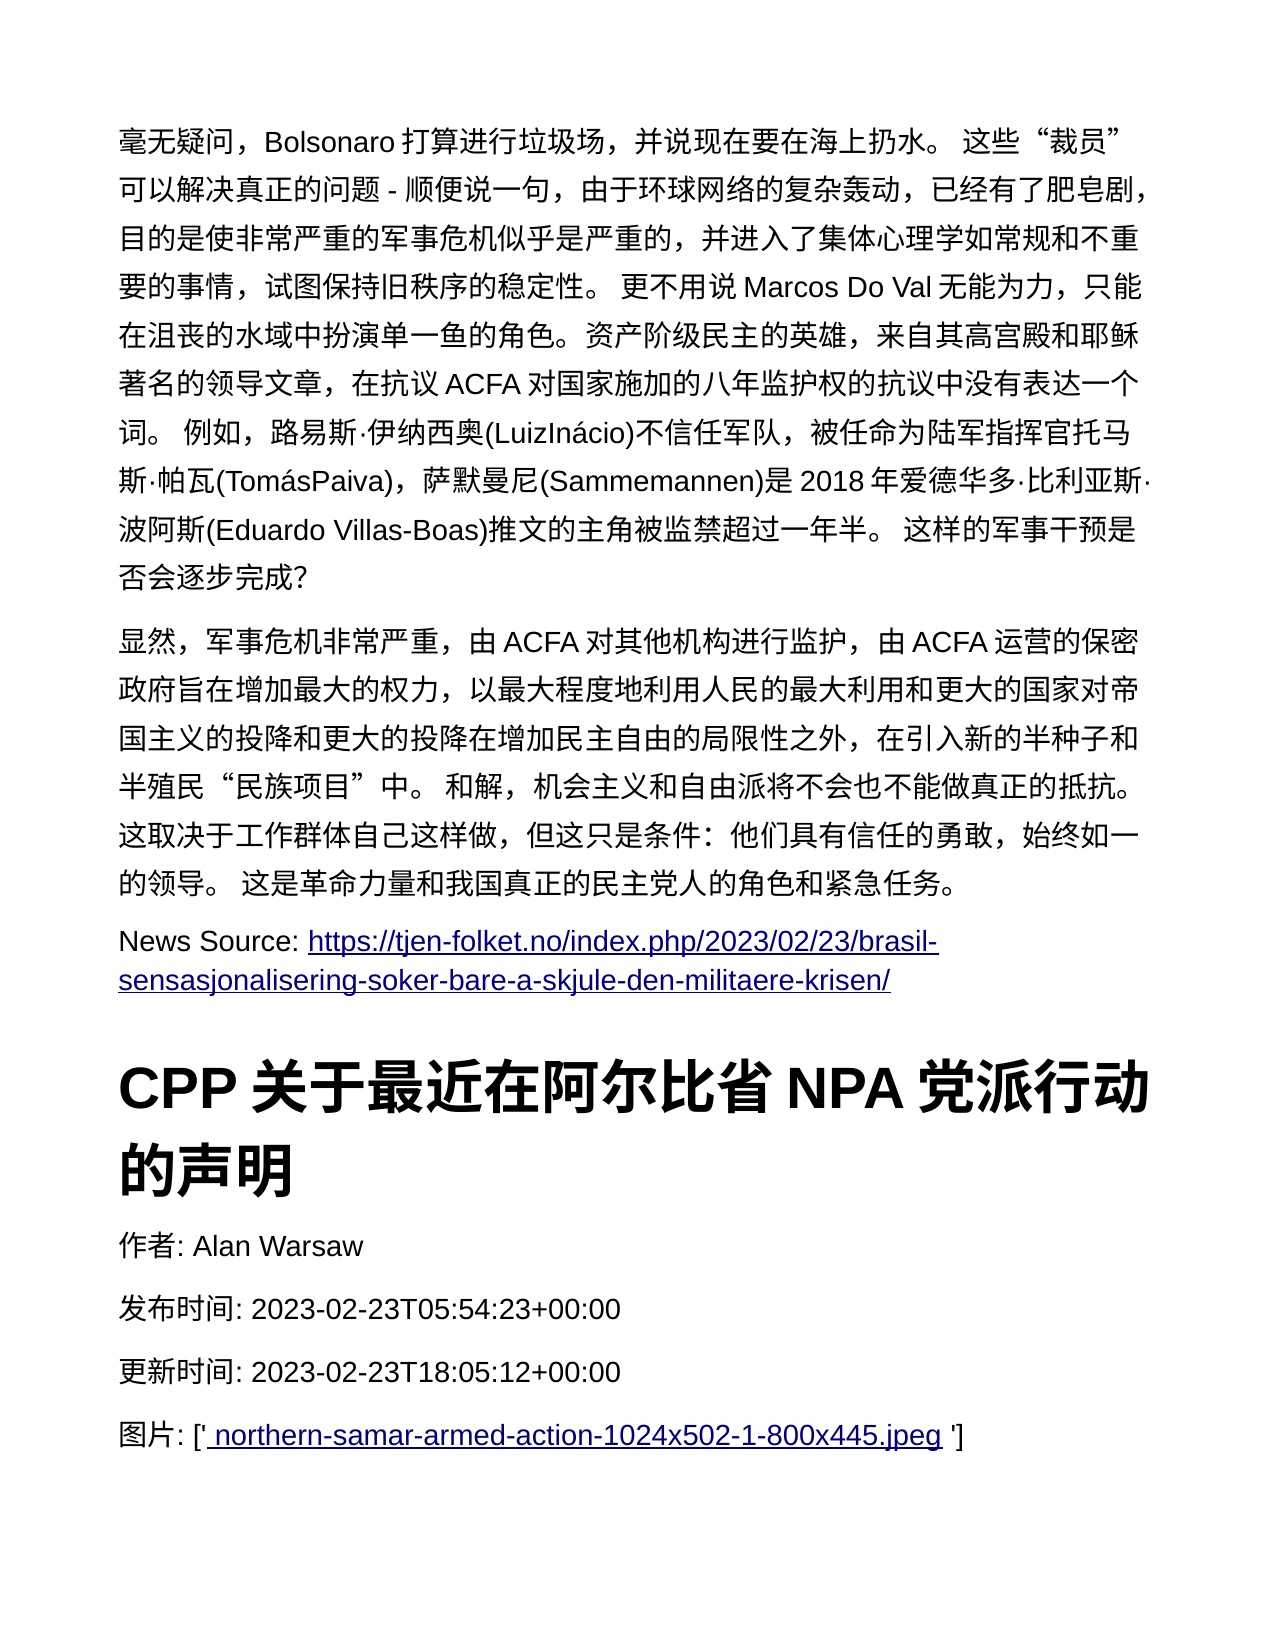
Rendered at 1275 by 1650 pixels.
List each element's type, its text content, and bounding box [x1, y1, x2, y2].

text News Source: https://tjen-folket.no/index.php/2023/02/23/brasil-sensasjonalisering-soker-bare-a-skjule-den-militaere-krisen/ [118, 924, 1157, 996]
text 毫无疑问，Bolsonaro打算进行垃圾场，并说现在要在海上扔水。 这些“裁员”可以解决真正的问题 - 顺便说一句，由于环球网络的复杂轰动，已经有了肥皂剧，目的是使非常严重的军事危机似乎是严重的，并进入了集体心理学如常规和不重要的事情，试图保持旧秩序的稳定性。 更不用说Marcos Do Val无能为力，只能在沮丧的水域中扮演单一鱼的角色。资产阶级民主的英雄，来自其高宫殿和耶稣著名的领导文章，在抗议ACFA对国家施加的八年监护权的抗议中没有表达一个词。 例如，路易斯·伊纳西奥(LuizInácio)不信任军队，被任命为陆军指挥官托马斯·帕瓦(TomásPaiva)，萨默曼尼(Sammemannen)是2018年爱德华多·比利亚斯·波阿斯(Eduardo Villas-Boas)推文的主角被监禁超过一年半。 这样的军事干预是否会逐步完成？ [118, 118, 1157, 597]
text 作者: Alan Warsaw [118, 1222, 1157, 1264]
text 更新时间: 2023-02-23T18:05:12+00:00 [118, 1348, 1157, 1391]
subtitle CPP关于最近在阿尔比省NPA党派行动的声明 [118, 1041, 1157, 1209]
text 显然，军事危机非常严重，由ACFA对其他机构进行监护，由ACFA运营的保密政府旨在增加最大的权力，以最大程度地利用人民的最大利用和更大的国家对帝国主义的投降和更大的投降在增加民主自由的局限性之外，在引入新的半种子和半殖民“民族项目”中。 和解，机会主义和自由派将不会也不能做真正的抵抗。 这取决于工作群体自己这样做，但这只是条件：他们具有信任的勇敢，始终如一的领导。 这是革命力量和我国真正的民主党人的角色和紧急任务。 [118, 618, 1157, 903]
text 发布时间: 2023-02-23T05:54:23+00:00 [118, 1285, 1157, 1327]
text 图片: [' northern-samar-armed-action-1024x502-1-800x445.jpeg '] [118, 1411, 1157, 1454]
